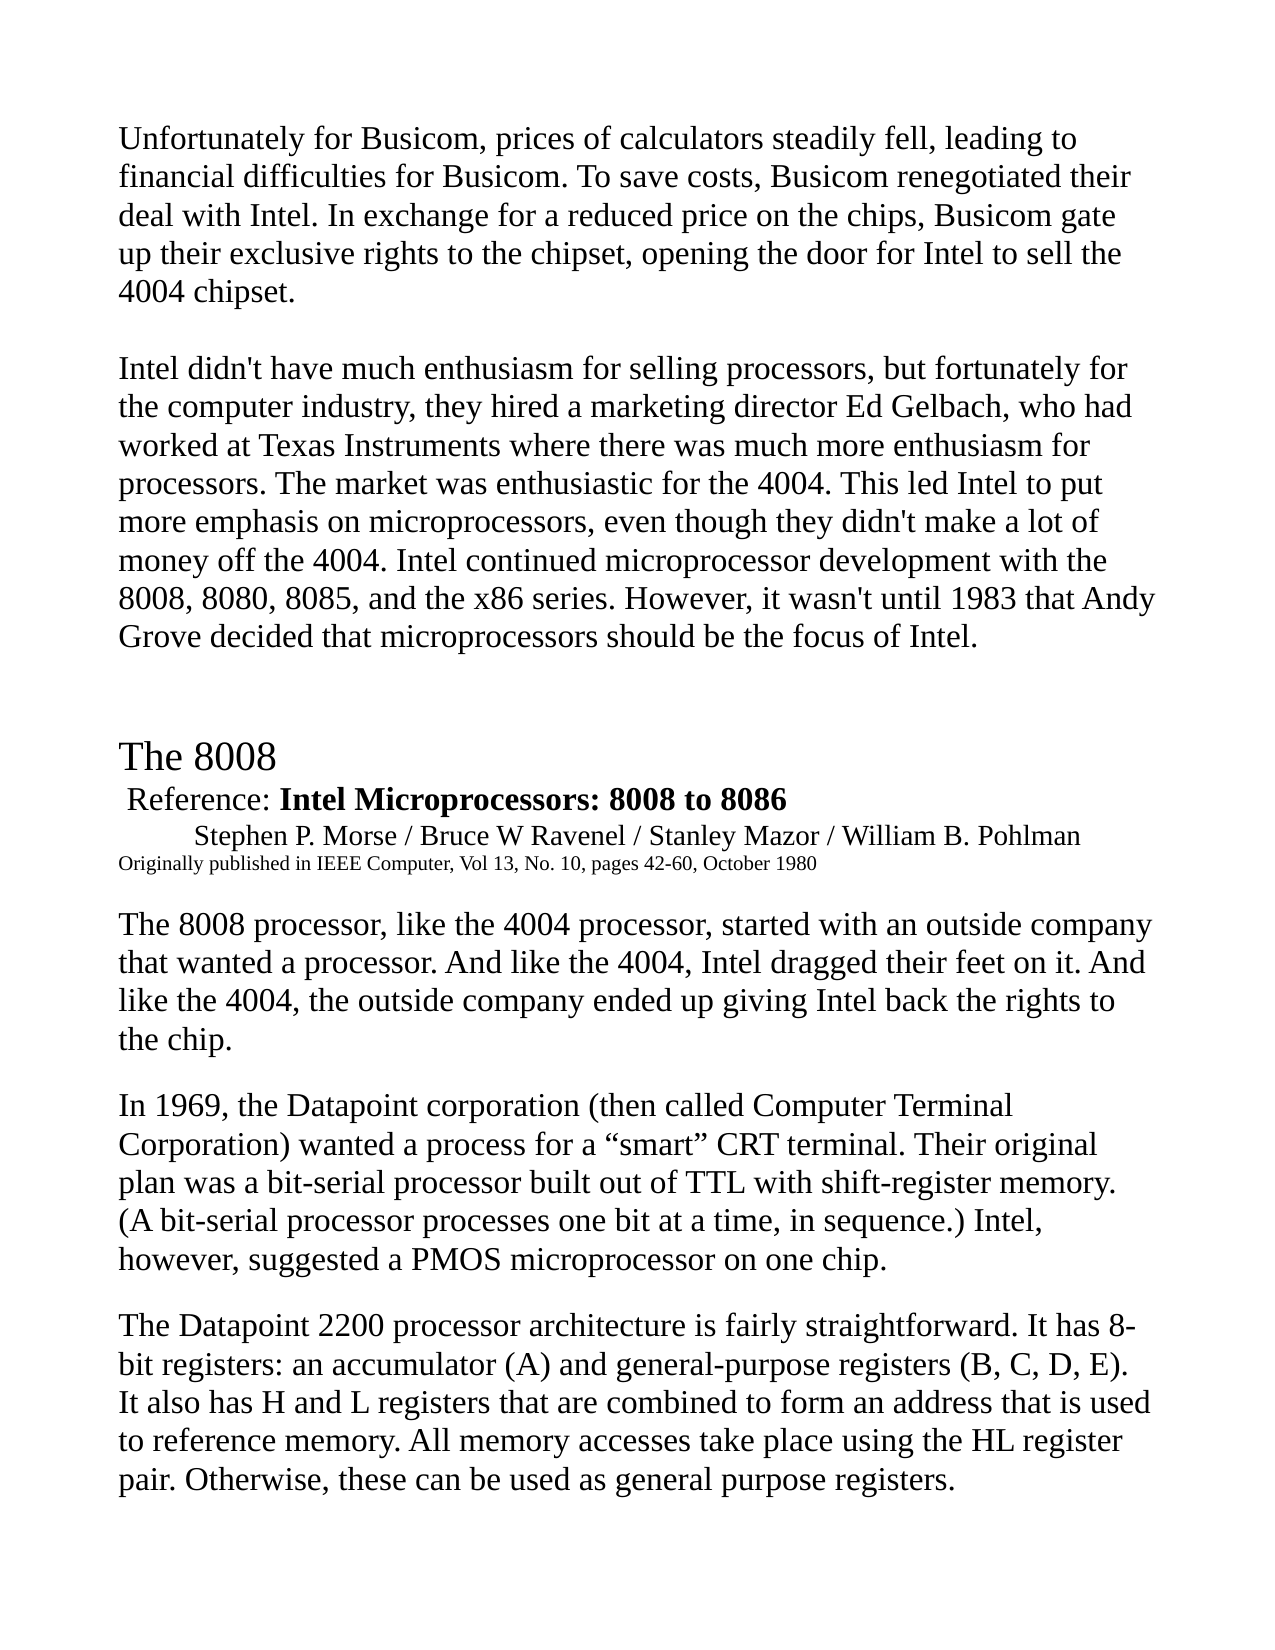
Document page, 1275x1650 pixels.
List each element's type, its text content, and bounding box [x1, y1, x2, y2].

text The 8008 processor, like the 4004 processor, started with an outside company that wanted a processor. And like the 4004, Intel dragged their feet on it. And like the 4004, the outside company ended up giving Intel back the rights to the chip. [118, 904, 1157, 1057]
text The 8008 [118, 731, 1157, 779]
text Unfortunately for Busicom, prices of calculators steadily fell, leading to financial difficulties for Busicom. To save costs, Busicom renegotiated their deal with Intel. In exchange for a reduced price on the chips, Busicom gate up their exclusive rights to the chipset, opening the door for Intel to sell the 4004 chipset. [118, 118, 1157, 310]
text Intel didn't have much enthusiasm for selling processors, but fortunately for the computer industry, they hired a marketing director Ed Gelbach, who had worked at Texas Instruments where there was much more enthusiasm for processors. The market was enthusiastic for the 4004. This led Intel to put more emphasis on microprocessors, even though they didn't make a lot of money off the 4004. Intel continued microprocessor development with the 8008, 8080, 8085, and the x86 series. However, it wasn't until 1983 that Andy Grove decided that microprocessors should be the focus of Intel. [118, 348, 1157, 655]
text Originally published in IEEE Computer, Vol 13, No. 10, pages 42-60, October 1980 [118, 851, 1157, 875]
text In 1969, the Datapoint corporation (then called Computer Terminal Corporation) wanted a process for a “smart” CRT terminal. Their original plan was a bit-serial processor built out of TTL with shift-register memory. (A bit-serial processor processes one bit at a time, in sequence.) Intel, however, suggested a PMOS microprocessor on one chip. [118, 1086, 1157, 1277]
text Reference: Intel Microprocessors: 8008 to 8086 [118, 779, 1157, 818]
text The Datapoint 2200 processor architecture is fairly straightforward. It has 8-bit registers: an accumulator (A) and general-purpose registers (B, C, D, E). It also has H and L registers that are combined to form an address that is used to reference memory. All memory accesses take place using the HL register pair. Otherwise, these can be used as general purpose registers. [118, 1306, 1157, 1497]
text Stephen P. Morse / Bruce W Ravenel / Stanley Mazor / William B. Pohlman [118, 818, 1157, 851]
